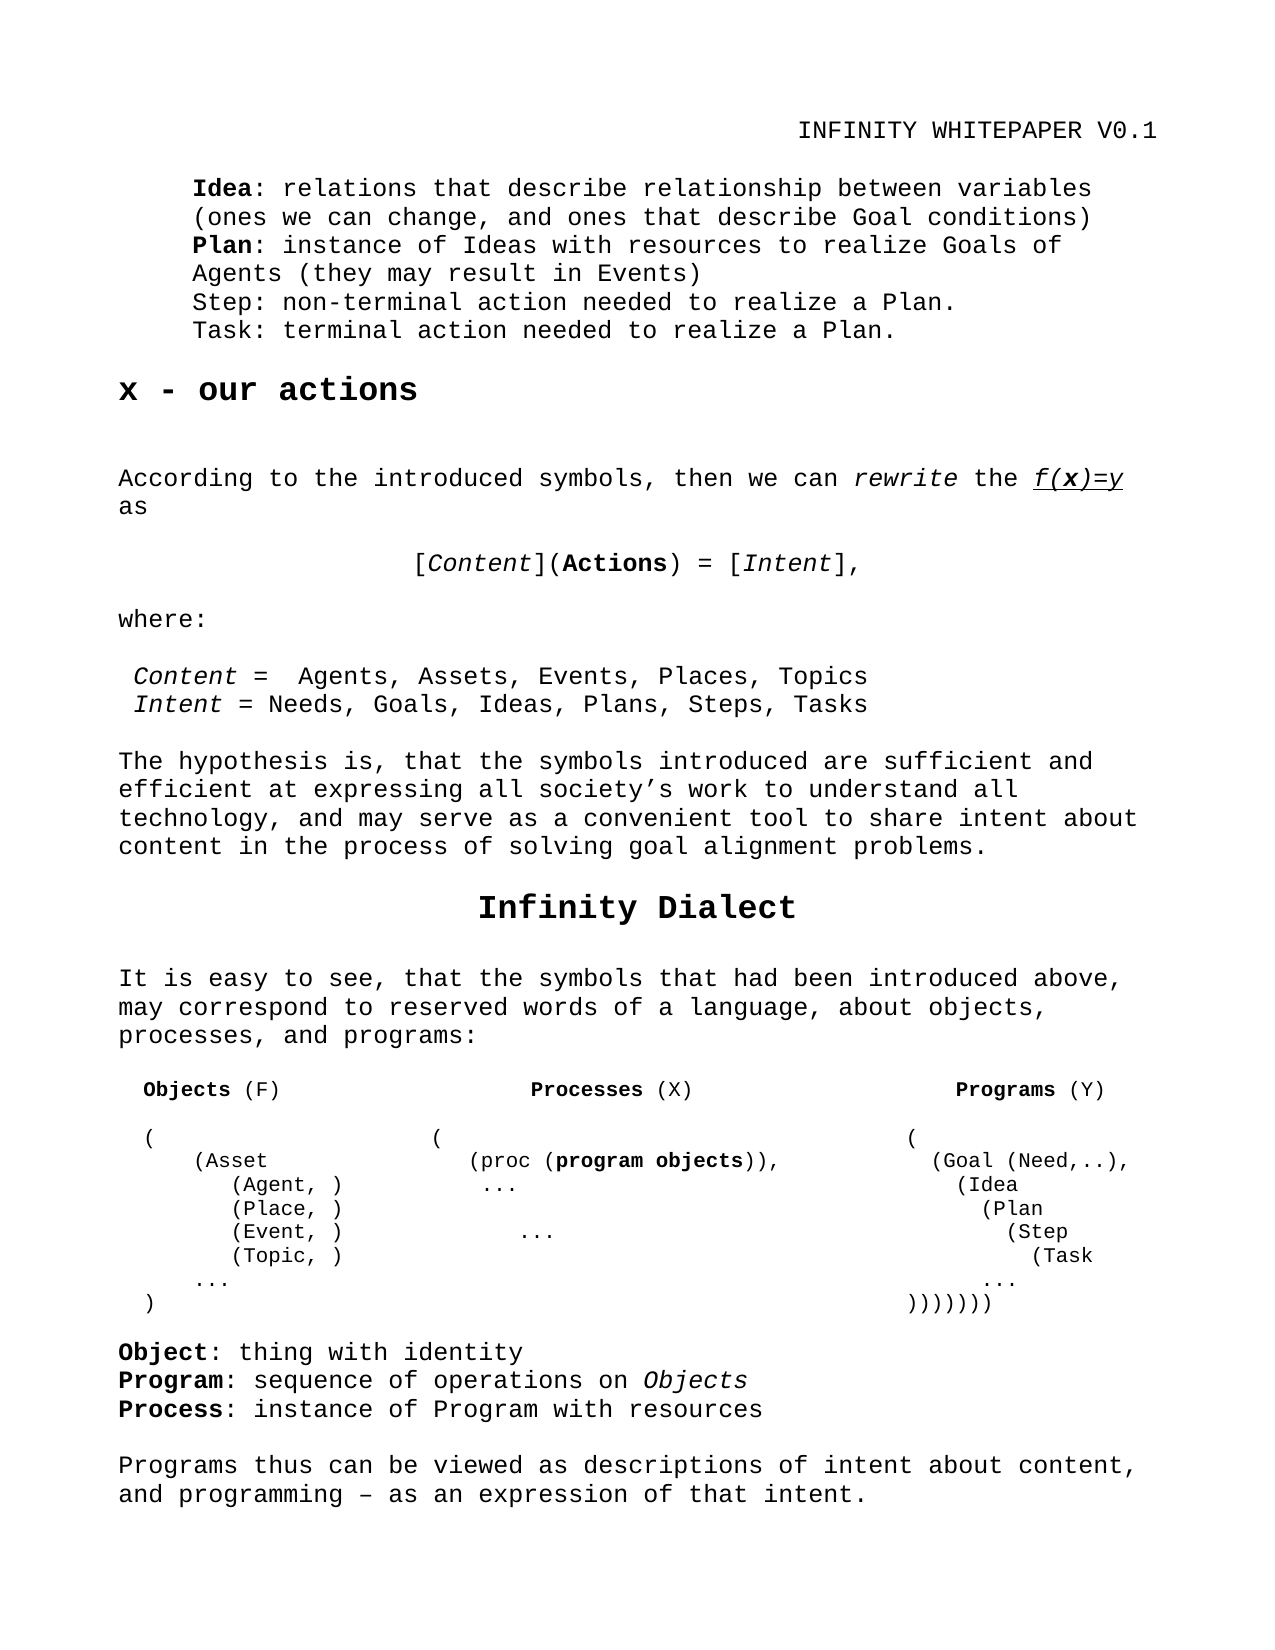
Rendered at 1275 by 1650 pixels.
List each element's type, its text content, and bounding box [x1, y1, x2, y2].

text Content = Agents, Assets, Events, Places, Topics [118, 664, 1157, 692]
text (Place, ) (Plan [118, 1198, 1157, 1221]
text Process: instance of Program with resources [118, 1396, 1157, 1424]
text The hypothesis is, that the symbols introduced are sufficient and efficient at expressing all society’s work to understand all technology, and may serve as a convenient tool to share intent about content in the process of solving goal alignment problems. [118, 749, 1157, 862]
text and programming – as an expression of that intent. [118, 1481, 1157, 1509]
text It is easy to see, that the symbols that had been introduced above, may correspond to reserved words of a language, about objects, processes, and programs: [118, 966, 1157, 1051]
text Plan: instance of Ideas with resources to realize Goals of Agents (they may result in Events) [192, 233, 1157, 289]
text (Asset (proc (program objects)), (Goal (Need,..), [118, 1150, 1157, 1174]
text Programs thus can be viewed as descriptions of intent about content, [118, 1453, 1157, 1481]
text (Topic, ) (Task [118, 1245, 1157, 1268]
text ( ( ( [118, 1127, 1157, 1150]
text where: [118, 607, 1157, 635]
text Task: terminal action needed to realize a Plan. [192, 318, 1157, 346]
text Infinity Dialect [118, 890, 1157, 928]
subtitle x - our actions [118, 373, 1157, 411]
text Object: thing with identity Program: sequence of operations on Objects [118, 1339, 1157, 1396]
text (Event, ) ... (Step [118, 1221, 1157, 1245]
text According to the introduced symbols, then we can rewrite the f(x)=y as [118, 465, 1157, 522]
text (Agent, ) ... (Idea [118, 1174, 1157, 1198]
text Intent = Needs, Goals, Ideas, Plans, Steps, Tasks [118, 692, 1157, 720]
text ) ))))))) [118, 1292, 1157, 1316]
text Idea: relations that describe relationship between variables (ones we can change, and ones that describe Goal conditions) [192, 176, 1157, 233]
text Step: non-terminal action needed to realize a Plan. [192, 289, 1157, 318]
text Objects (F) Processes (X) Programs (Y) [118, 1079, 1157, 1103]
text [Content](Actions) = [Intent], [118, 550, 1157, 579]
text ... ... [118, 1268, 1157, 1292]
